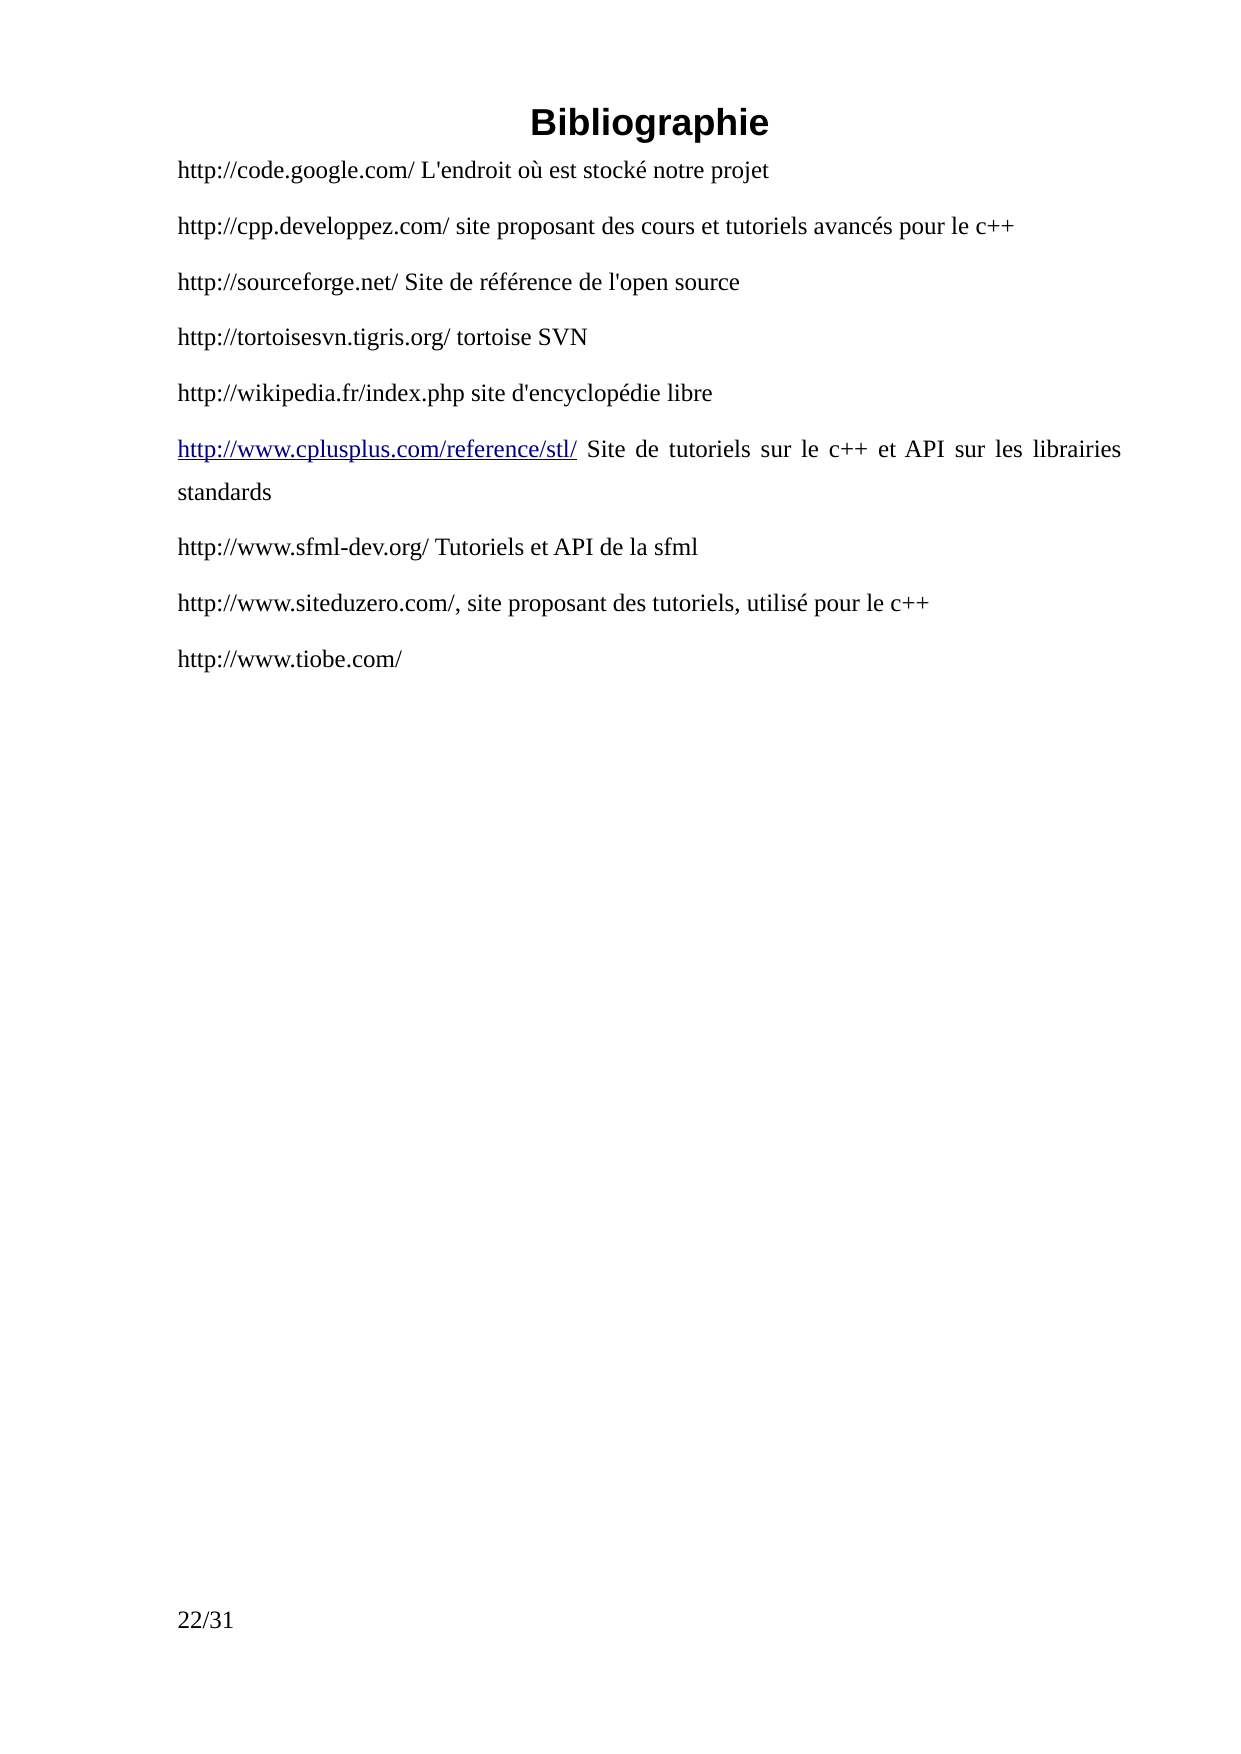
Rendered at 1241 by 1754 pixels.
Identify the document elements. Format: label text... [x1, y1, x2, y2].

text http://www.sfml-dev.org/ Tutoriels et API de la sfml [177, 532, 1122, 561]
text http://www.siteduzero.com/, site proposant des tutoriels, utilisé pour le c++ [177, 588, 1122, 617]
text http://www.cplusplus.com/reference/stl/ Site de tutoriels sur le c++ et API sur les librairies standards [177, 434, 1122, 506]
subtitle Bibliographie [177, 100, 1122, 143]
text http://sourceforge.net/ Site de référence de l'open source [177, 267, 1122, 296]
text http://www.tiobe.com/ [177, 644, 1122, 672]
text http://cpp.developpez.com/ site proposant des cours et tutoriels avancés pour le c++ [177, 211, 1122, 240]
text http://code.google.com/ L'endroit où est stocké notre projet [177, 156, 1122, 184]
text http://tortoisesvn.tigris.org/ tortoise SVN [177, 322, 1122, 351]
text http://wikipedia.fr/index.php site d'encyclopédie libre [177, 378, 1122, 407]
